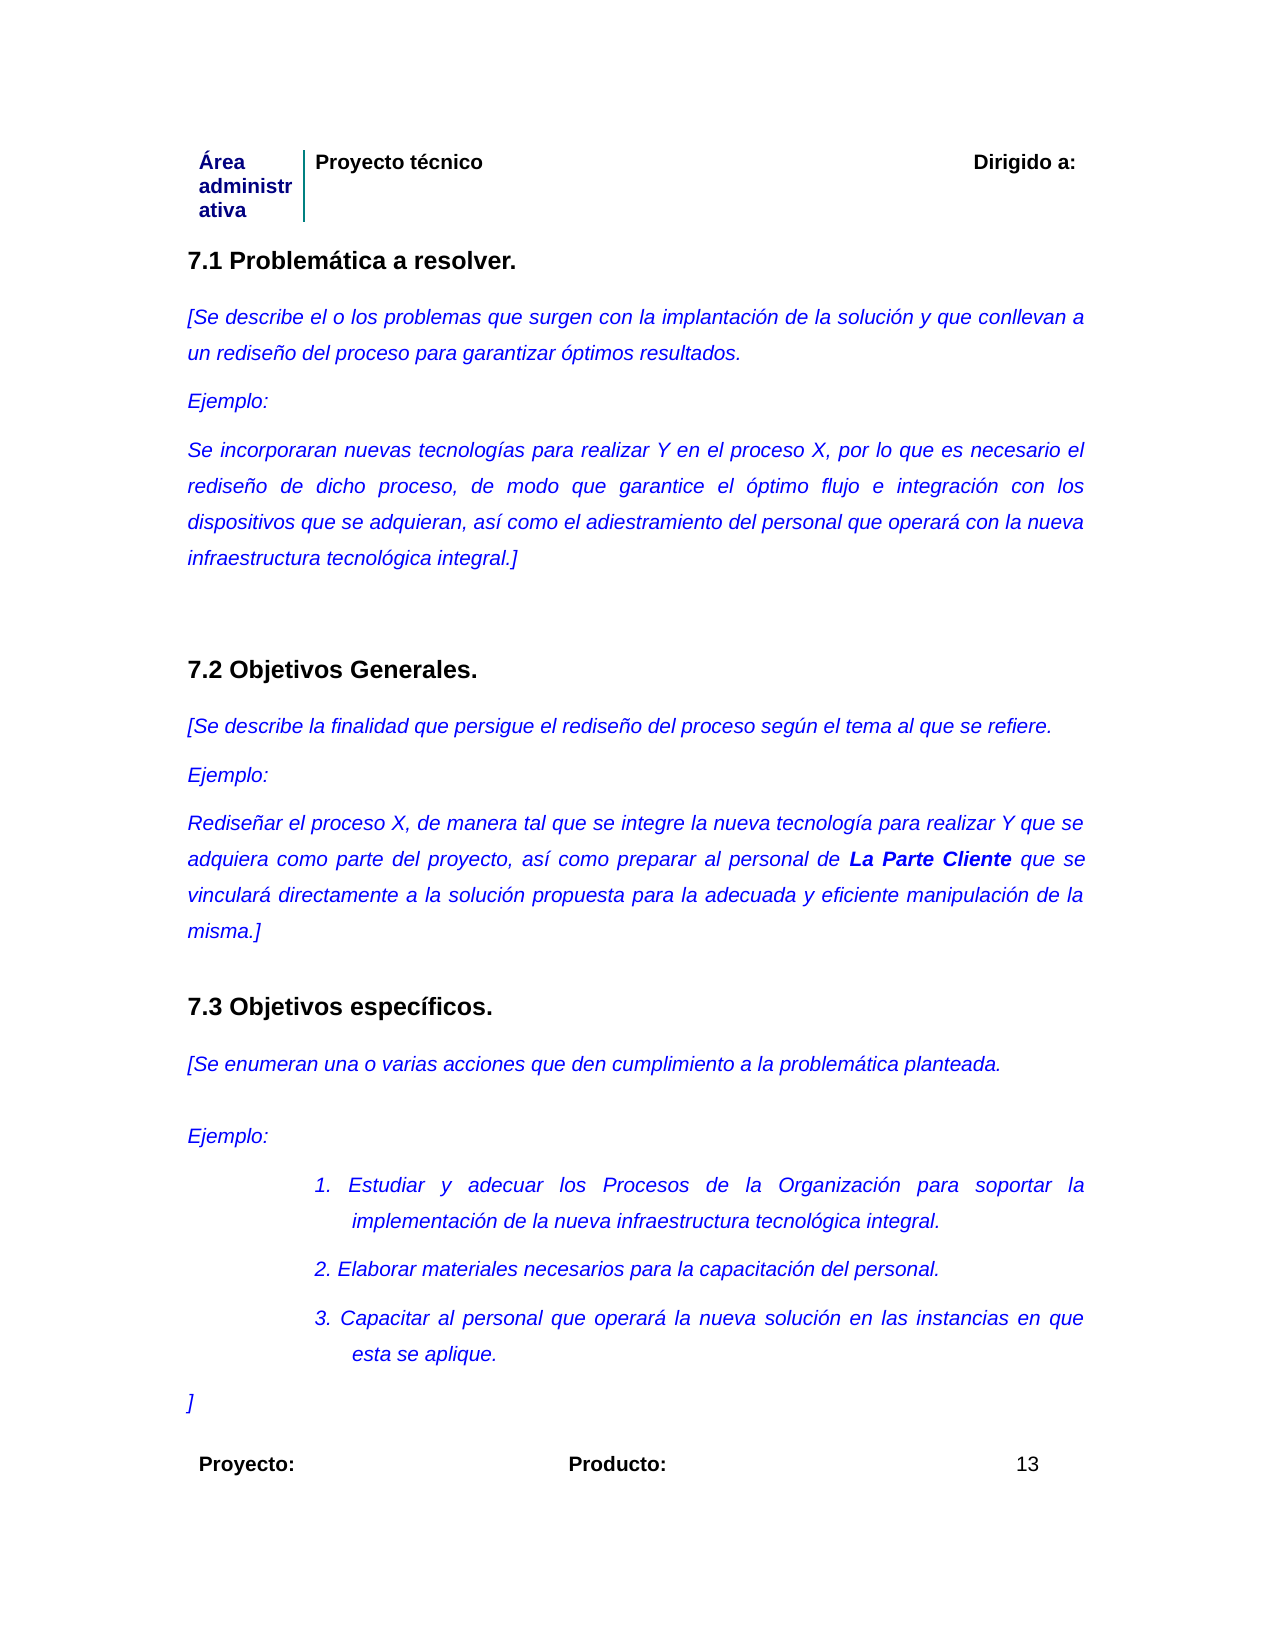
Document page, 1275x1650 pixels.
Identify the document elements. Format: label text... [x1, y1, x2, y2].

text 2. Elaborar materiales necesarios para la capacitación del personal. [314, 1257, 1087, 1281]
subtitle 7.3 Objetivos específicos. [187, 992, 1087, 1021]
text Ejemplo: [187, 389, 1087, 413]
text Ejemplo: [187, 763, 1087, 787]
text Se incorporaran nuevas tecnologías para realizar Y en el proceso X, por lo que es necesario el rediseño de dicho proceso, de modo que garantice el óptimo flujo e integración con los dispositivos que se adquieran, así como el adiestramiento del personal que operará con la nueva infraestructura tecnológica integral.] [187, 438, 1087, 569]
text [Se enumeran una o varias acciones que den cumplimiento a la problemática planteada. [187, 1051, 1087, 1075]
text [Se describe el o los problemas que surgen con la implantación de la solución y que conllevan a un rediseño del proceso para garantizar óptimos resultados. [187, 305, 1087, 365]
text Ejemplo: [187, 1124, 1087, 1148]
text [Se describe la finalidad que persigue el rediseño del proceso según el tema al que se refiere. [187, 714, 1087, 738]
text Rediseñar el proceso X, de manera tal que se integre la nueva tecnología para realizar Y que se adquiera como parte del proyecto, así como preparar al personal de La Parte Cliente que se vinculará directamente a la solución propuesta para la adecuada y eficiente manipulación de la misma.] [187, 811, 1087, 943]
text 1. Estudiar y adecuar los Procesos de la Organización para soportar la implementación de la nueva infraestructura tecnológica integral. [314, 1173, 1087, 1233]
text ] [187, 1390, 1087, 1414]
subtitle 7.1 Problemática a resolver. [187, 246, 1087, 274]
subtitle 7.2 Objetivos Generales. [187, 655, 1087, 684]
text 3. Capacitar al personal que operará la nueva solución en las instancias en que esta se aplique. [314, 1306, 1087, 1365]
